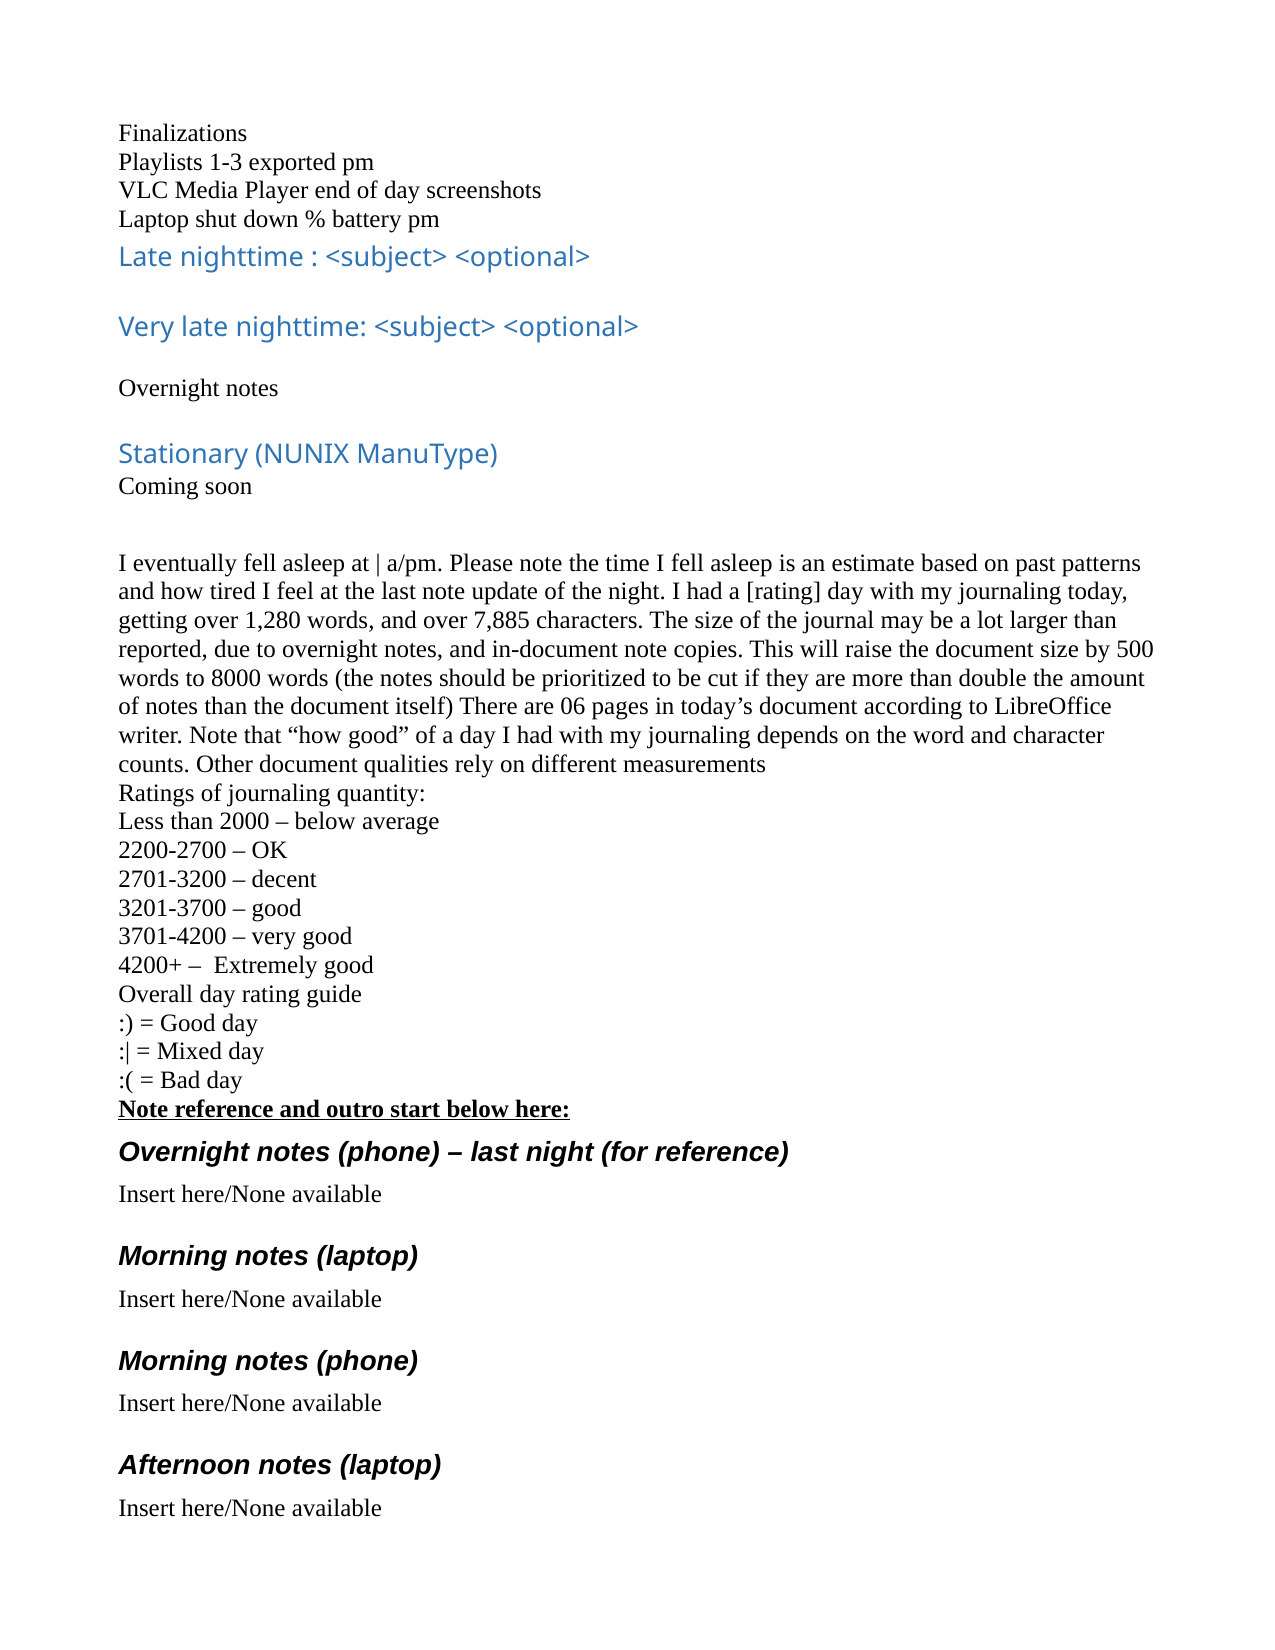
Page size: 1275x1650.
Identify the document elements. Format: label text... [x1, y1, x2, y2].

subtitle Morning notes (phone) [118, 1344, 1157, 1376]
text Playlists 1-3 exported pm [118, 147, 1157, 176]
text Laptop shut down % battery pm [118, 204, 1157, 233]
text 2200-2700 – OK [118, 835, 1157, 864]
subtitle Late nighttime : <subject> <optional> [118, 237, 1157, 274]
text 4200+ – Extremely good [118, 950, 1157, 979]
text Insert here/None available [118, 1493, 1157, 1522]
text I eventually fell asleep at | a/pm. Please note the time I fell asleep is an estimate based on past patterns and how tired I feel at the last note update of the night. I had a [rating] day with my journaling today, getting over 1,280 words, and over 7,885 characters. The size of the journal may be a lot larger than reported, due to overnight notes, and in-document note copies. This will raise the document size by 500 words to 8000 words (the notes should be prioritized to be cut if they are more than double the amount of notes than the document itself) There are 06 pages in today’s document according to LibreOffice writer. Note that “how good” of a day I had with my journaling depends on the word and character counts. Other document qualities rely on different measurements [118, 548, 1157, 778]
text Less than 2000 – below average [118, 806, 1157, 835]
text Finalizations [118, 118, 1157, 147]
text VLC Media Player end of day screenshots [118, 176, 1157, 204]
text Insert here/None available [118, 1179, 1157, 1208]
text Overnight notes [118, 373, 1157, 401]
text 3701-4200 – very good [118, 921, 1157, 950]
text 3201-3700 – good [118, 893, 1157, 921]
subtitle Very late nighttime: <subject> <optional> [118, 307, 1157, 344]
text Overall day rating guide [118, 979, 1157, 1008]
text Insert here/None available [118, 1284, 1157, 1313]
subtitle Morning notes (laptop) [118, 1239, 1157, 1271]
text Insert here/None available [118, 1388, 1157, 1417]
text :( = Bad day [118, 1065, 1157, 1094]
subtitle Overnight notes (phone) – last night (for reference) [118, 1135, 1157, 1167]
text :) = Good day [118, 1008, 1157, 1036]
subtitle Stationary (NUNIX ManuType) [118, 434, 1157, 471]
text Coming soon [118, 471, 1157, 500]
text 2701-3200 – decent [118, 864, 1157, 893]
text :| = Mixed day [118, 1036, 1157, 1065]
text Note reference and outro start below here: [118, 1094, 1157, 1123]
text Ratings of journaling quantity: [118, 778, 1157, 806]
subtitle Afternoon notes (laptop) [118, 1448, 1157, 1480]
